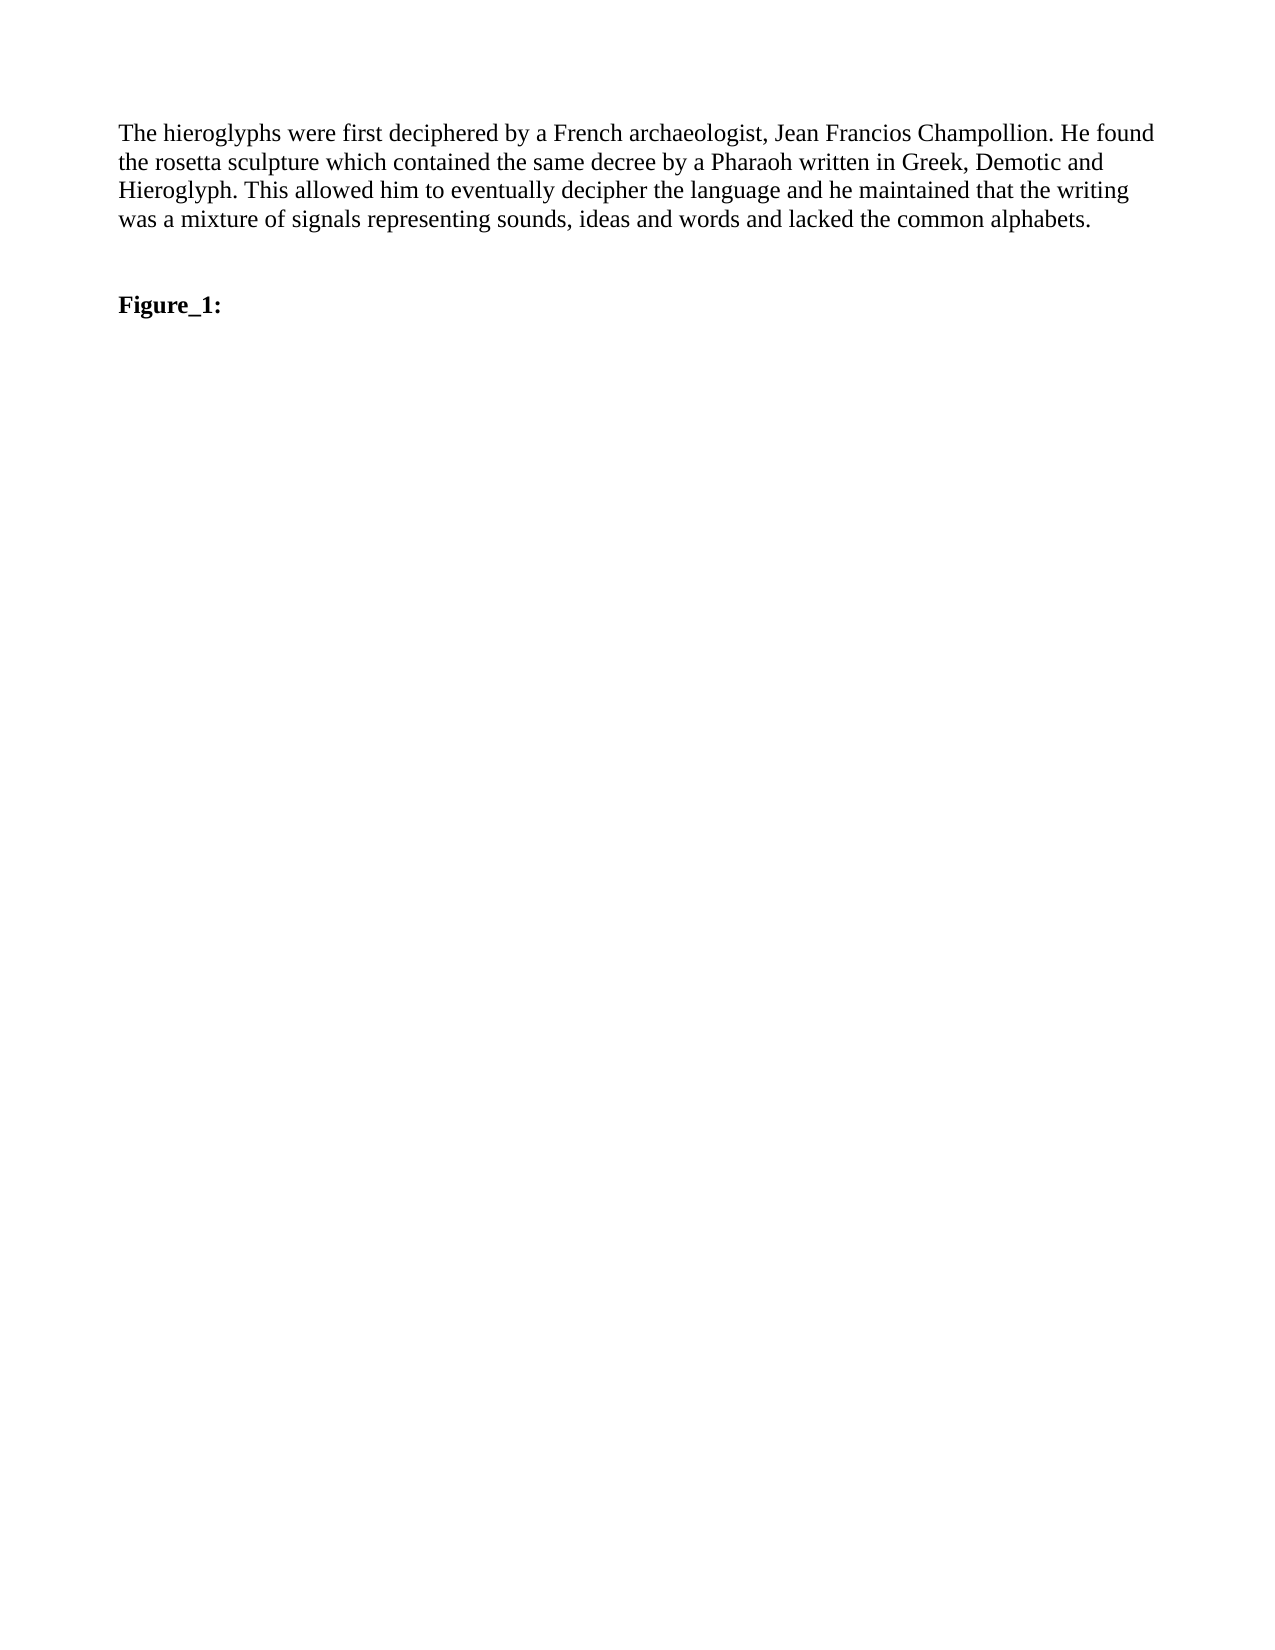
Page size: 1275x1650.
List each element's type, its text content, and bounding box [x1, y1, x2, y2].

text The hieroglyphs were first deciphered by a French archaeologist, Jean Francios Champollion. He found the rosetta sculpture which contained the same decree by a Pharaoh written in Greek, Demotic and Hieroglyph. This allowed him to eventually decipher the language and he maintained that the writing was a mixture of signals representing sounds, ideas and words and lacked the common alphabets. [118, 118, 1157, 233]
text Figure_1: [118, 291, 1157, 319]
